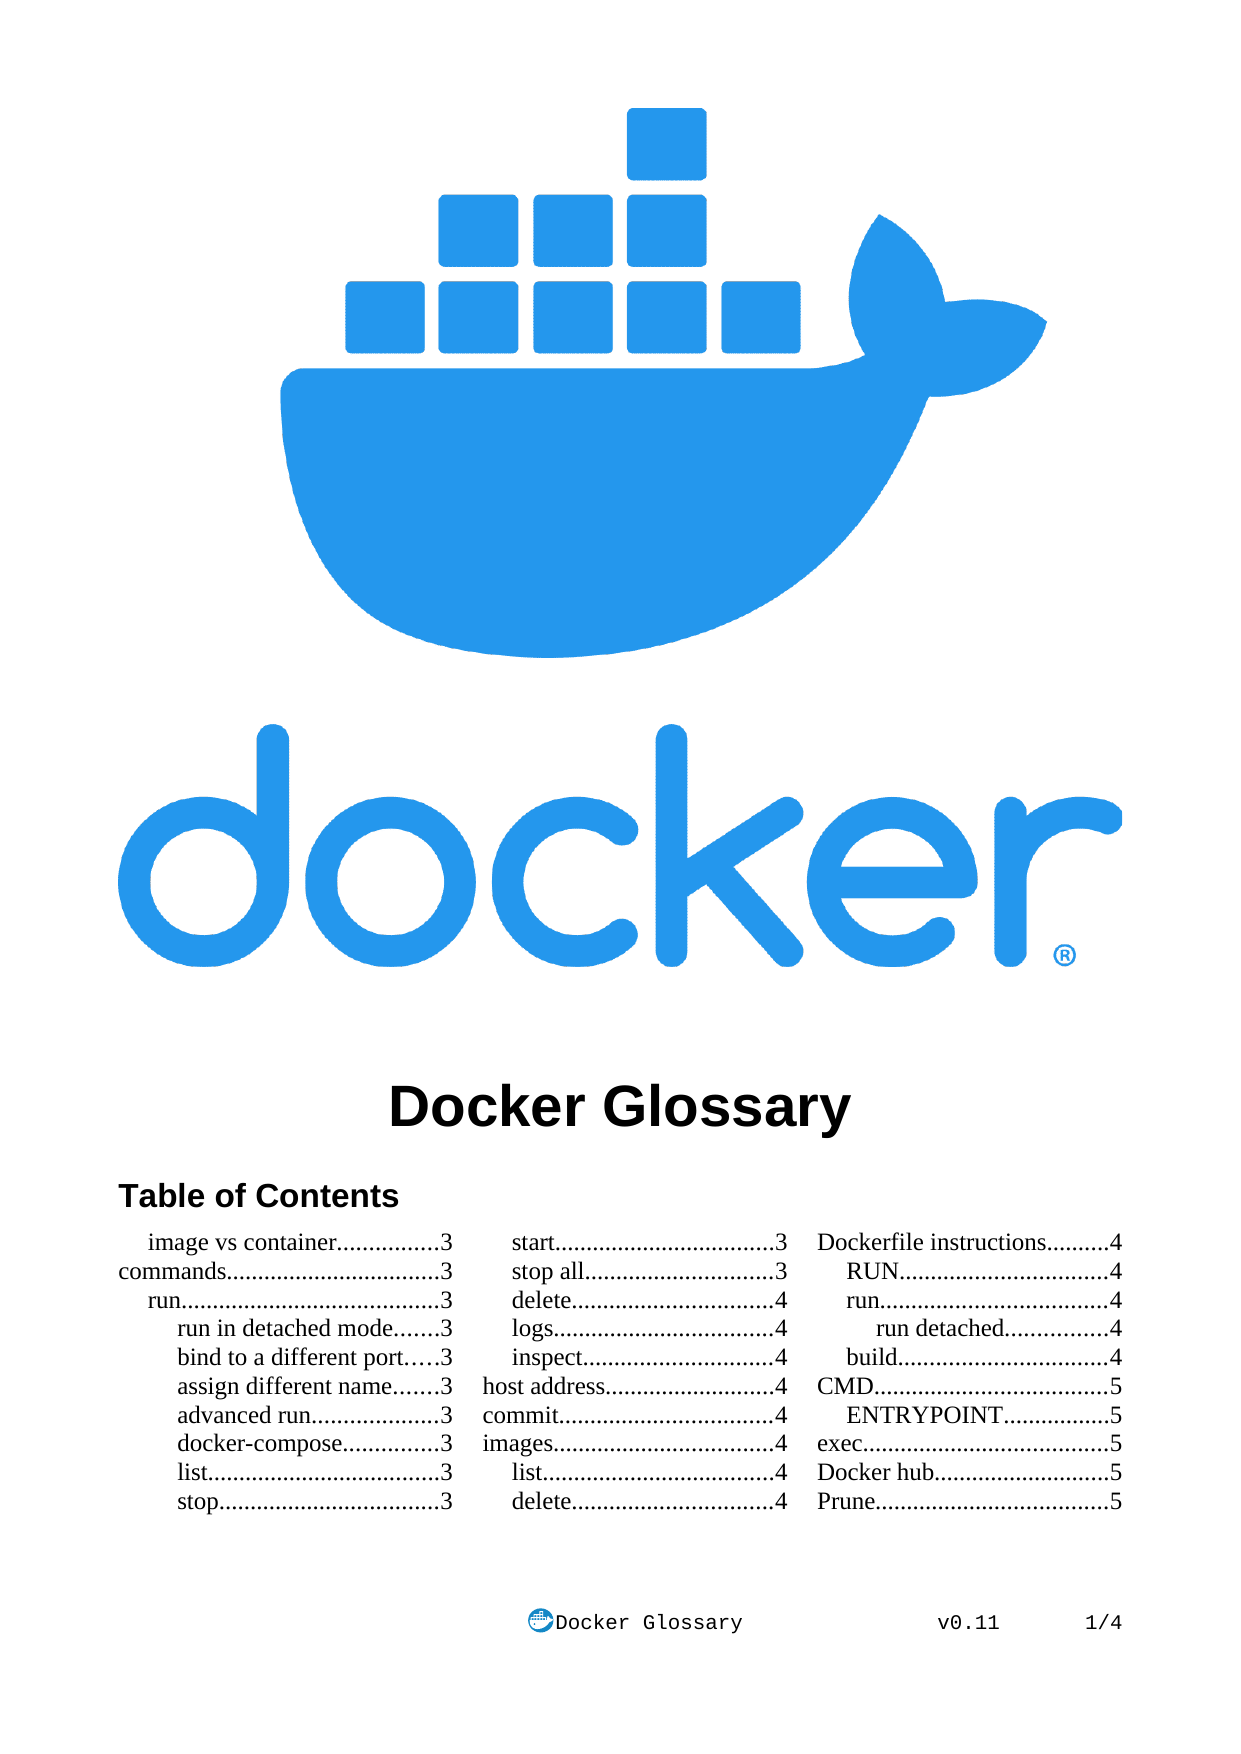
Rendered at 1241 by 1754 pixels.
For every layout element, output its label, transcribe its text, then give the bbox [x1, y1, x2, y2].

text RUN 4 [846, 1256, 1122, 1285]
text commit 4 [482, 1400, 787, 1428]
text start 3 [512, 1227, 787, 1256]
text logs 4 [512, 1313, 787, 1342]
text CMD 5 [817, 1371, 1122, 1400]
text images 4 [482, 1428, 787, 1457]
text run in detached mode 3 [177, 1313, 453, 1342]
text commands 3 [118, 1256, 453, 1285]
subtitle Table of Contents [118, 1176, 1122, 1215]
text delete 4 [512, 1486, 787, 1515]
title Docker Glossary [118, 1072, 1122, 1139]
text list 4 [512, 1457, 787, 1486]
text advanced run 3 [177, 1400, 453, 1428]
text list 3 [177, 1457, 453, 1486]
text run detached 4 [876, 1313, 1122, 1342]
text Docker hub 5 [817, 1457, 1122, 1486]
text run 3 [148, 1285, 453, 1313]
text docker-compose 3 [177, 1428, 453, 1457]
picture [118, 108, 1123, 967]
text inspect 4 [512, 1342, 787, 1371]
text bind to a different port 3 [177, 1342, 453, 1371]
text ENTRYPOINT 5 [846, 1400, 1122, 1428]
text assign different name 3 [177, 1371, 453, 1400]
text Dockerfile instructions 4 [817, 1227, 1122, 1256]
text run 4 [846, 1285, 1122, 1313]
text stop all 3 [512, 1256, 787, 1285]
text stop 3 [177, 1486, 453, 1515]
text build 4 [846, 1342, 1122, 1371]
text image vs container 3 [148, 1227, 453, 1256]
text exec 5 [817, 1428, 1122, 1457]
text Prune 5 [817, 1486, 1122, 1515]
text host address 4 [482, 1371, 787, 1400]
text delete 4 [512, 1285, 787, 1313]
